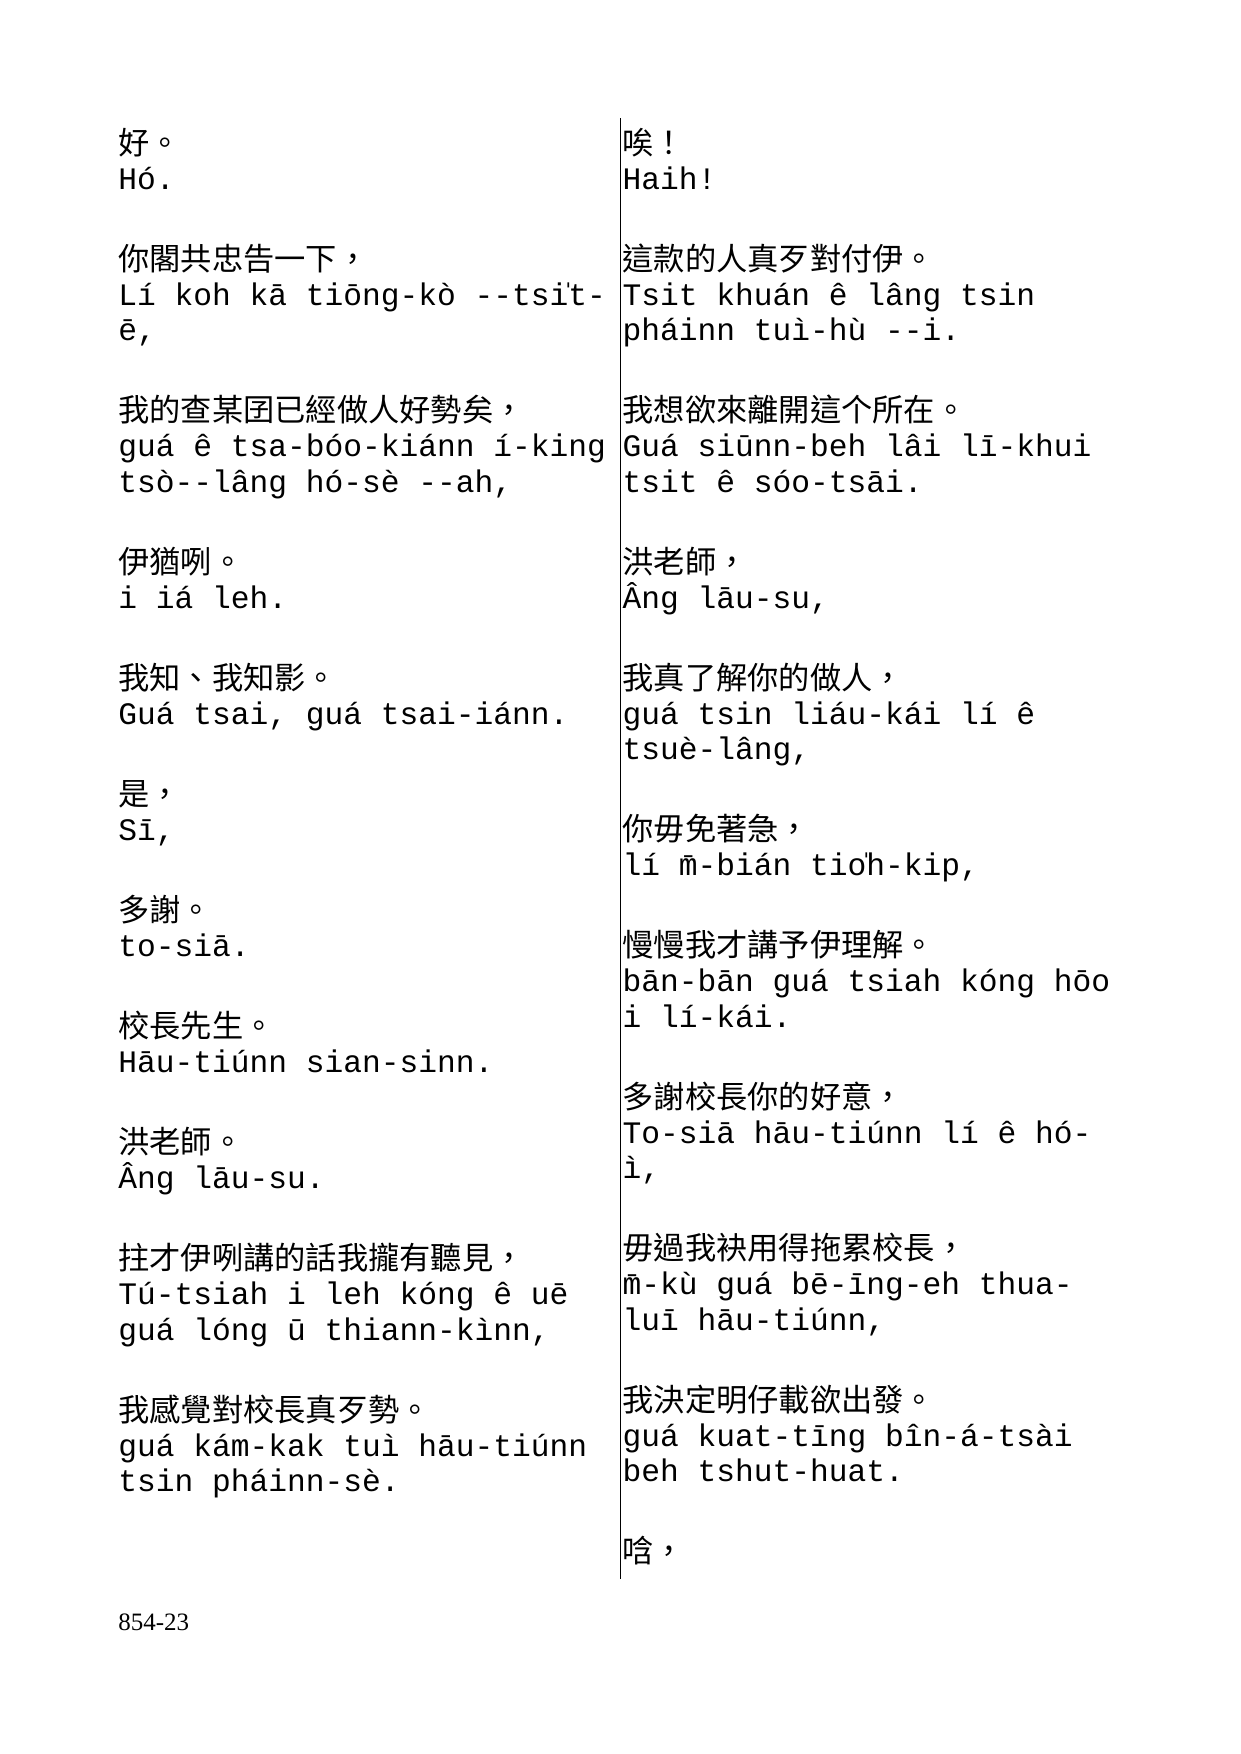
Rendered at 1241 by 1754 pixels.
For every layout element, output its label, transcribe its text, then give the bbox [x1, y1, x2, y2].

text guá ê tsa-bóo-kiánn í-king tsò--lâng hó-sè --ah, [118, 431, 618, 502]
text 我感覺對校長真歹勢。 [118, 1385, 618, 1430]
text guá tsin liáu-kái lí ê tsuè-lâng, [622, 698, 1122, 769]
text 你閣共忠告一下， [118, 234, 618, 279]
text 毋過我袂用得拖累校長， [622, 1223, 1122, 1269]
text 我決定明仔載欲出發。 [622, 1375, 1122, 1420]
text Tsit khuán ê lâng tsin pháinn tuì-hù --i. [622, 279, 1122, 350]
text 你毋免著急， [622, 804, 1122, 850]
text 唉！ [622, 118, 1122, 163]
text 唅， [622, 1526, 1122, 1572]
text Haih! [622, 163, 1122, 199]
text Sī, [118, 814, 618, 850]
text i iá leh. [118, 582, 618, 618]
text To-siā hāu-tiúnn lí ê hó-ì, [622, 1117, 1122, 1188]
text 好。 [118, 118, 618, 163]
text guá kuat-tīng bîn-á-tsài beh tshut-huat. [622, 1420, 1122, 1491]
text 是， [118, 769, 618, 814]
text 拄才伊咧講的話我攏有聽見， [118, 1233, 618, 1278]
text Lí koh kā tiōng-kò --tsi̍t-ē, [118, 279, 618, 350]
text Âng lāu-su. [118, 1162, 618, 1198]
text 我的查某囝已經做人好勢矣， [118, 386, 618, 431]
text Hó. [118, 163, 618, 199]
text Guá siūnn-beh lâi lī-khui tsit ê sóo-tsāi. [622, 431, 1122, 502]
text 我真了解你的做人， [622, 653, 1122, 698]
text 校長先生。 [118, 1001, 618, 1046]
text 多謝。 [118, 885, 618, 930]
text lí m̄-bián tio̍h-kip, [622, 850, 1122, 885]
text to-siā. [118, 930, 618, 966]
text 我知、我知影。 [118, 653, 618, 698]
text bān-bān guá tsiah kóng hōo i lí-kái. [622, 966, 1122, 1037]
text 洪老師。 [118, 1117, 618, 1162]
text 多謝校長你的好意， [622, 1072, 1122, 1117]
text Guá tsai, guá tsai-iánn. [118, 698, 618, 734]
text 這款的人真歹對付伊。 [622, 234, 1122, 279]
text 慢慢我才講予伊理解。 [622, 921, 1122, 966]
text Hāu-tiúnn sian-sinn. [118, 1046, 618, 1082]
text m̄-kù guá bē-īng-eh thua-luī hāu-tiúnn, [622, 1269, 1122, 1339]
text 伊猶咧。 [118, 537, 618, 582]
text 我想欲來離開這个所在。 [622, 386, 1122, 431]
text Tú-tsiah i leh kóng ê uē guá lóng ū thiann-kìnn, [118, 1278, 618, 1349]
text Âng lāu-su, [622, 582, 1122, 618]
text 洪老師， [622, 537, 1122, 582]
text guá kám-kak tuì hāu-tiúnn tsin pháinn-sè. [118, 1430, 618, 1501]
